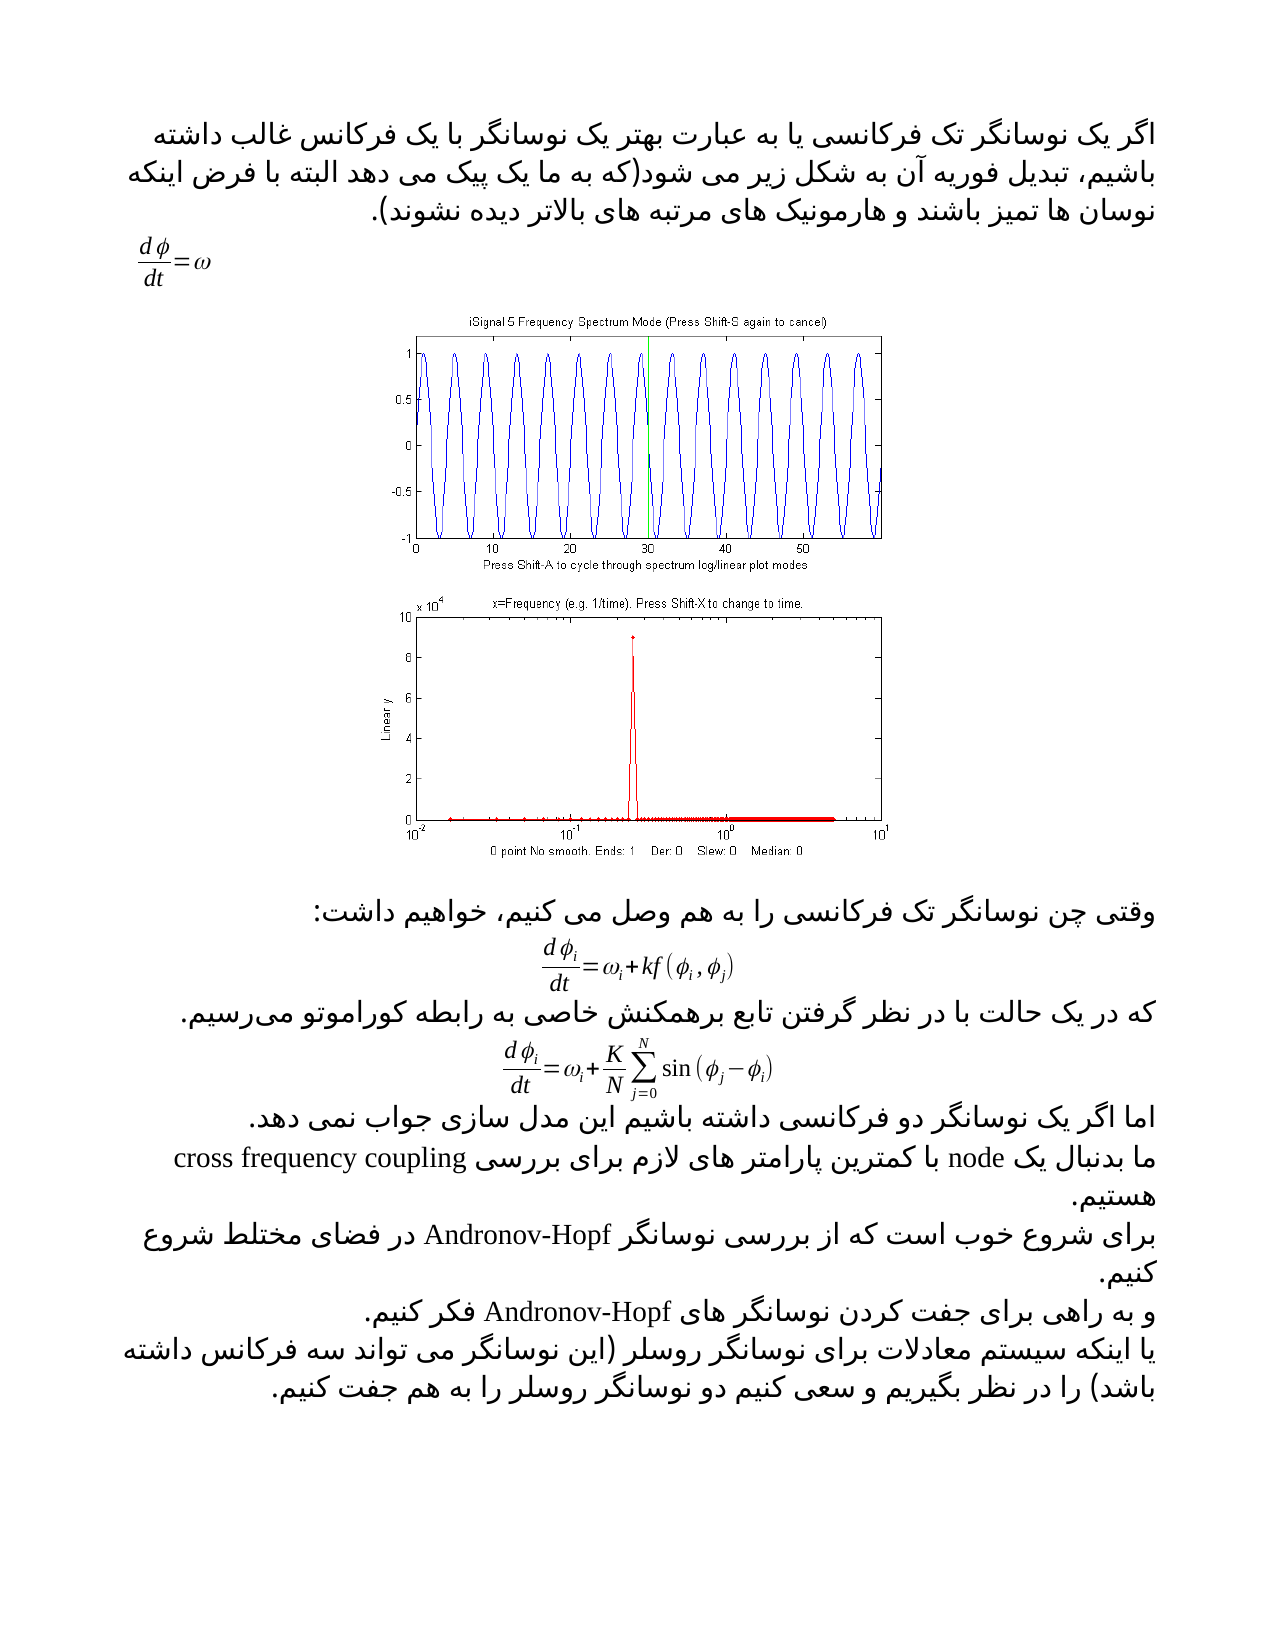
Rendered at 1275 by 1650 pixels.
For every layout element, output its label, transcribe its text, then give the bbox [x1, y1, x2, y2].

text اگر یک نوسانگر تک فرکانسی یا به عبارت بهتر یک نوسانگر با یک فرکانس غالب داشته باشیم، تبدیل فوریه آن به شکل زیر می شود(که به ما یک پیک می دهد البته با فرض اینکه نوسان ها تمیز باشند و هارمونیک های مرتبه های بالاتر دیده نشوند). [118, 118, 1157, 232]
text اما اگر یک نوسانگر دو فرکانسی داشته باشیم این مدل سازی جواب نمی دهد. [118, 1102, 1157, 1140]
picture [337, 292, 938, 885]
text ما بدنبال یک node با کمترین پارامتر های لازم برای بررسی cross frequency coupling هستیم. [118, 1140, 1157, 1217]
text و به راهی برای جفت کردن نوسانگر های Andronov-Hopf فکر کنیم. [118, 1294, 1157, 1333]
text برای شروع خوب است که از بررسی نوسانگر Andronov-Hopf در فضای مختلط شروع کنیم. [118, 1217, 1157, 1294]
text که در یک حالت با در نظر گرفتن تابع برهمکنش خاصی به رابطه کوراموتو می‌رسیم. [118, 996, 1157, 1034]
text وقتی چن نوسانگر تک فرکانسی را به هم وصل می کنیم، خواهیم داشت: [118, 896, 1157, 934]
text یا اینکه سیستم معادلات برای نوسانگر روسلر (این نوسانگر می تواند سه فرکانس داشته باشد) را در نظر بگیریم و سعی کنیم دو نوسانگر روسلر را به هم جفت کنیم. [118, 1333, 1157, 1409]
